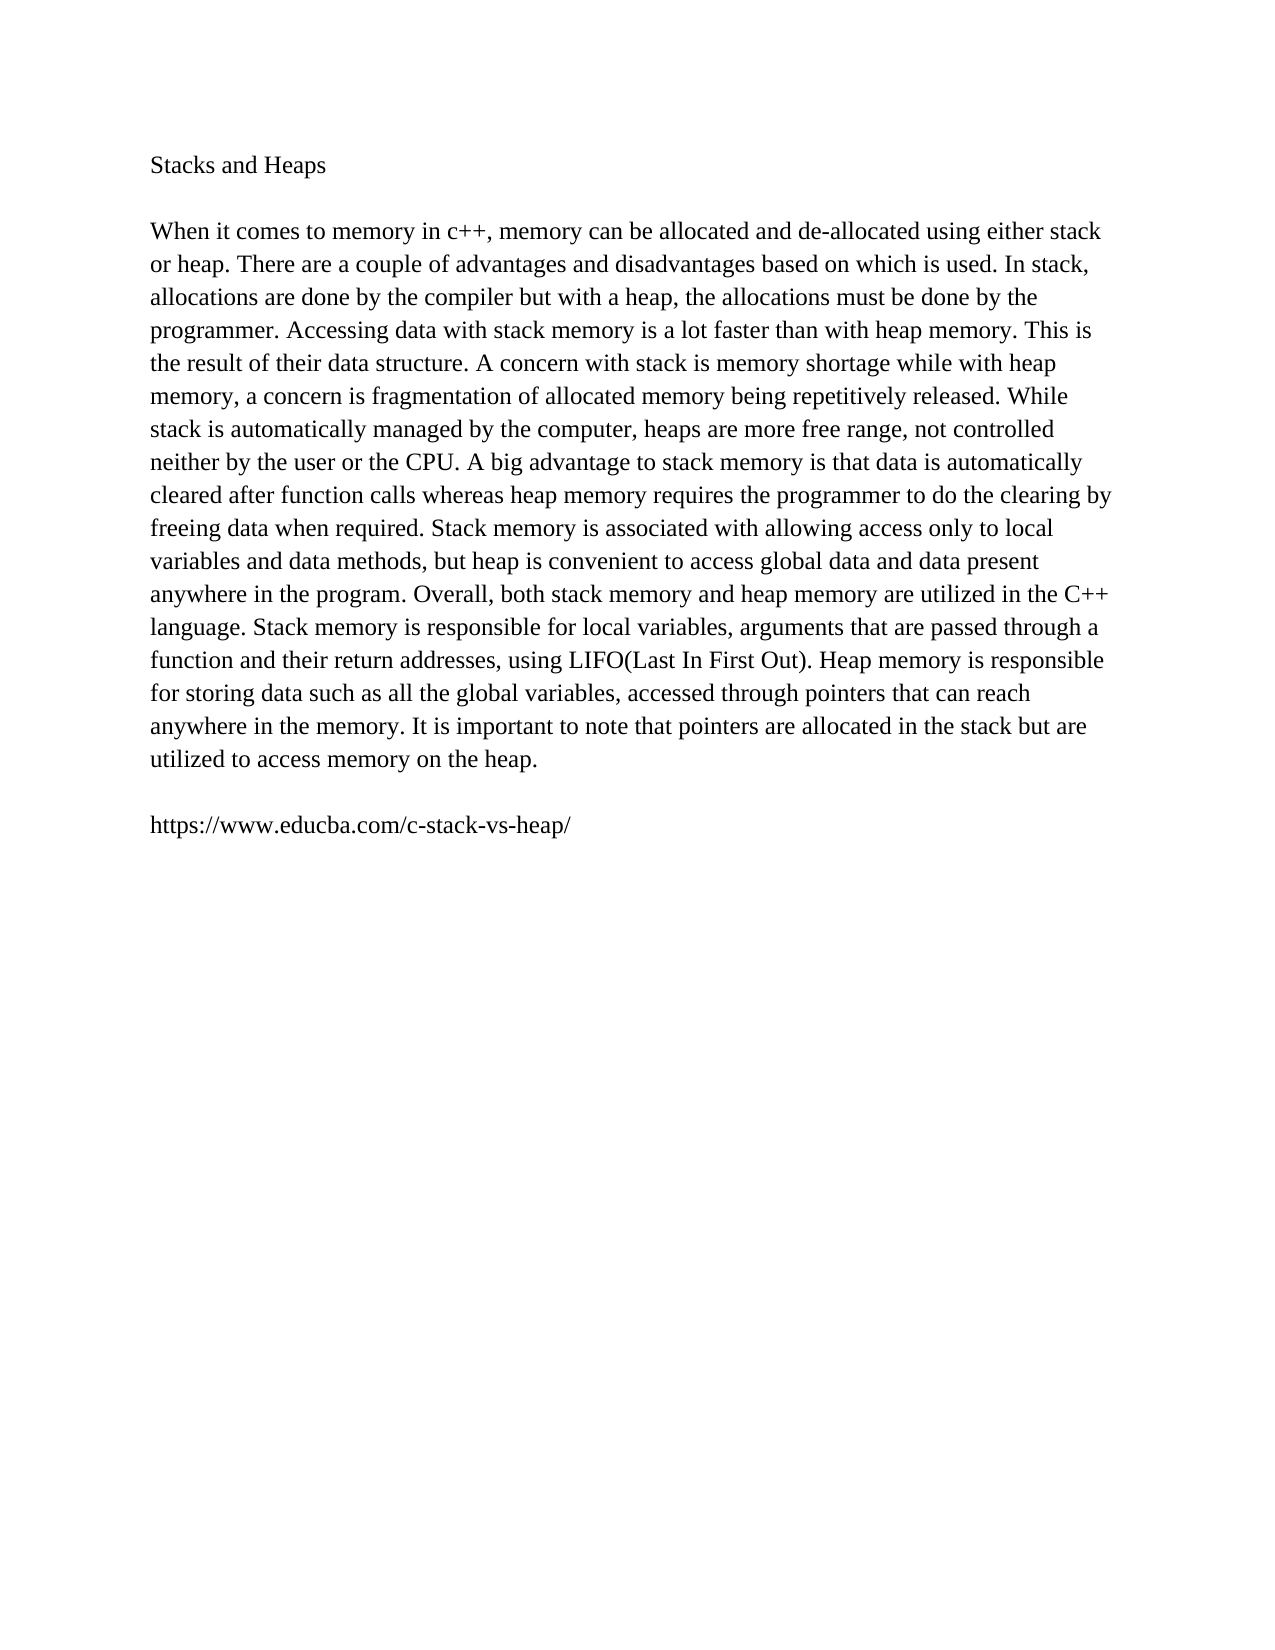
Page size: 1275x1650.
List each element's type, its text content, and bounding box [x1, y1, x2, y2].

text When it comes to memory in c++, memory can be allocated and de-allocated using either stack or heap. There are a couple of advantages and disadvantages based on which is used. In stack, allocations are done by the compiler but with a heap, the allocations must be done by the programmer. Accessing data with stack memory is a lot faster than with heap memory. This is the result of their data structure. A concern with stack is memory shortage while with heap memory, a concern is fragmentation of allocated memory being repetitively released. While stack is automatically managed by the computer, heaps are more free range, not controlled neither by the user or the CPU. A big advantage to stack memory is that data is automatically cleared after function calls whereas heap memory requires the programmer to do the clearing by freeing data when required. Stack memory is associated with allowing access only to local variables and data methods, but heap is convenient to access global data and data present anywhere in the program. Overall, both stack memory and heap memory are utilized in the C++ language. Stack memory is responsible for local variables, arguments that are passed through a function and their return addresses, using LIFO(Last In First Out). Heap memory is responsible for storing data such as all the global variables, accessed through pointers that can reach anywhere in the memory. It is important to note that pointers are allocated in the stack but are utilized to access memory on the heap. [150, 216, 1125, 773]
text https://www.educba.com/c-stack-vs-heap/ [150, 810, 1125, 839]
text Stacks and Heaps [150, 150, 1125, 179]
